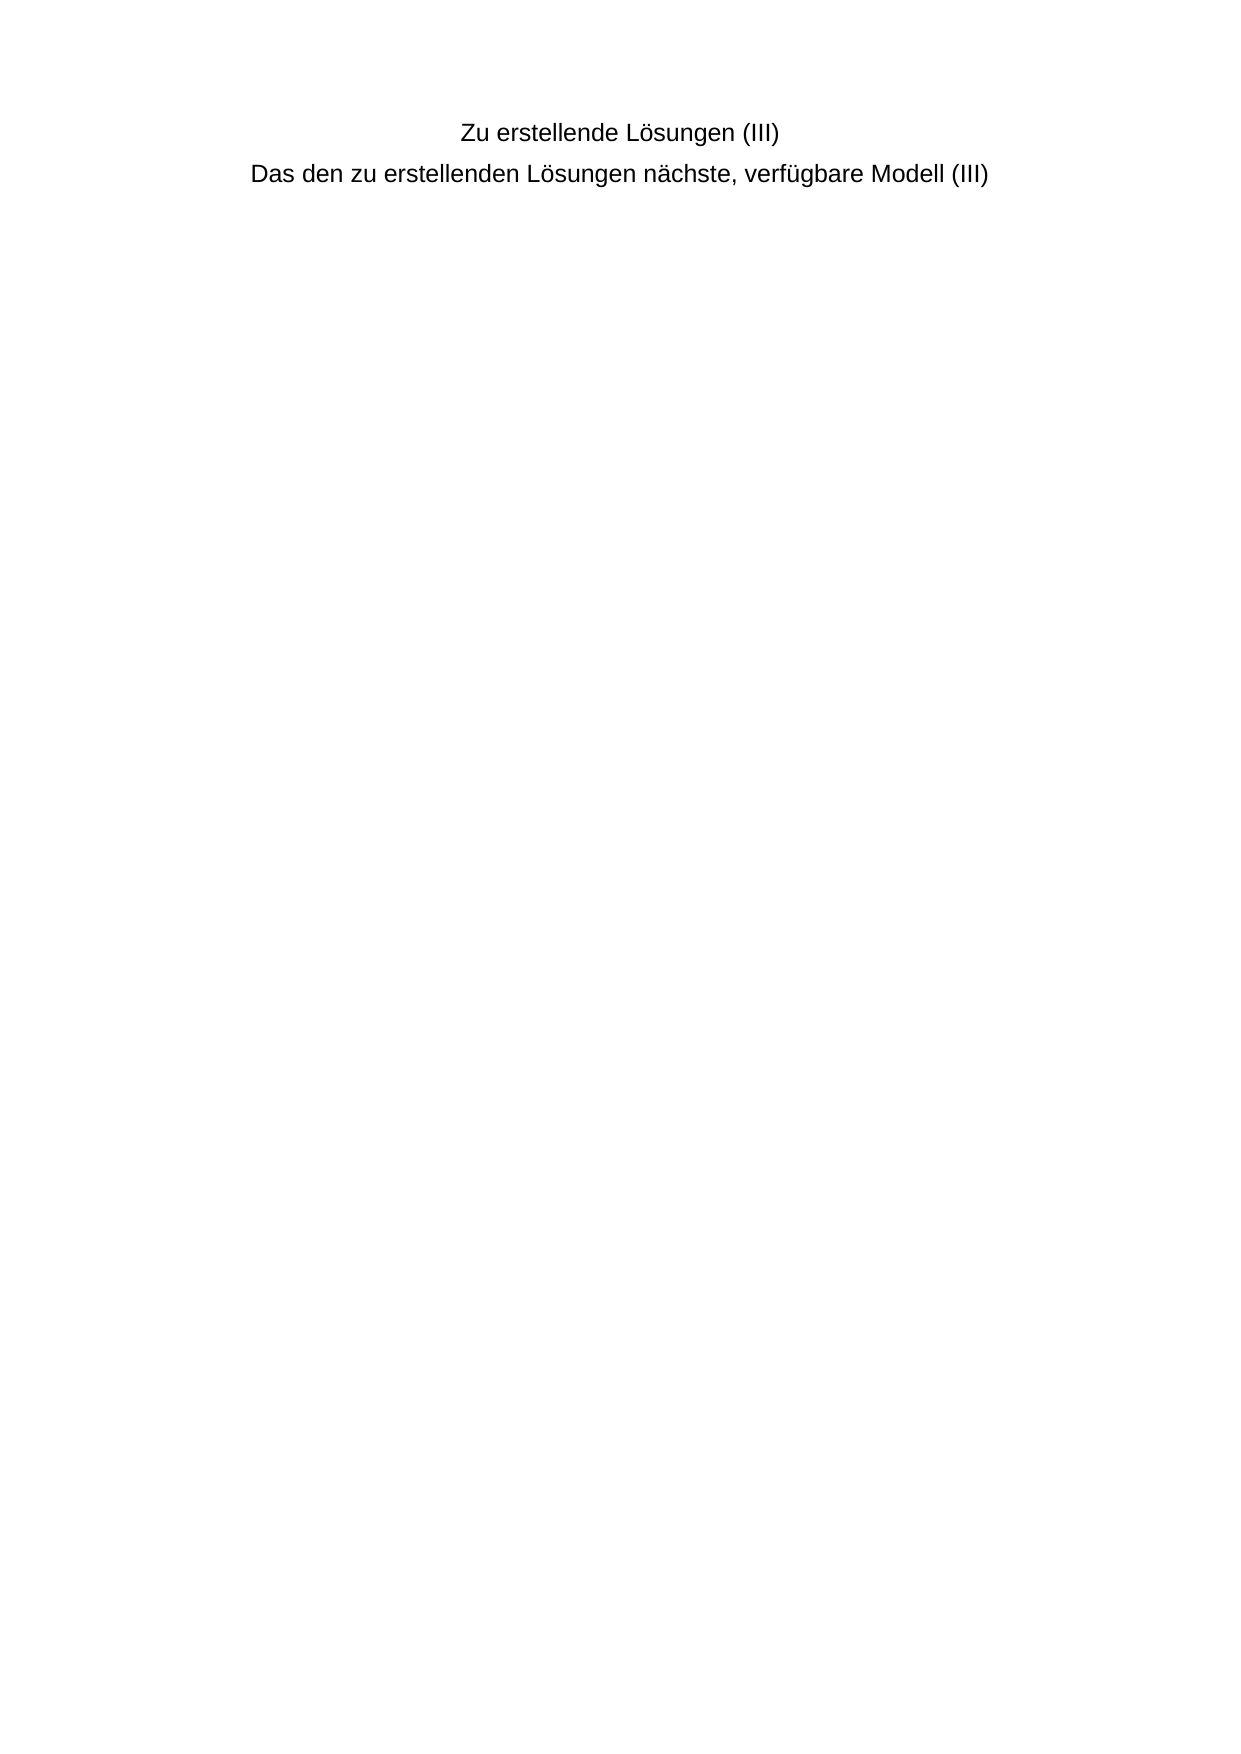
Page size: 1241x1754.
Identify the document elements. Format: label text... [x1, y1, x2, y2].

text Zu erstellende Lösungen (III) [118, 118, 1122, 147]
text Das den zu erstellenden Lösungen nächste, verfügbare Modell (III) [118, 159, 1122, 188]
